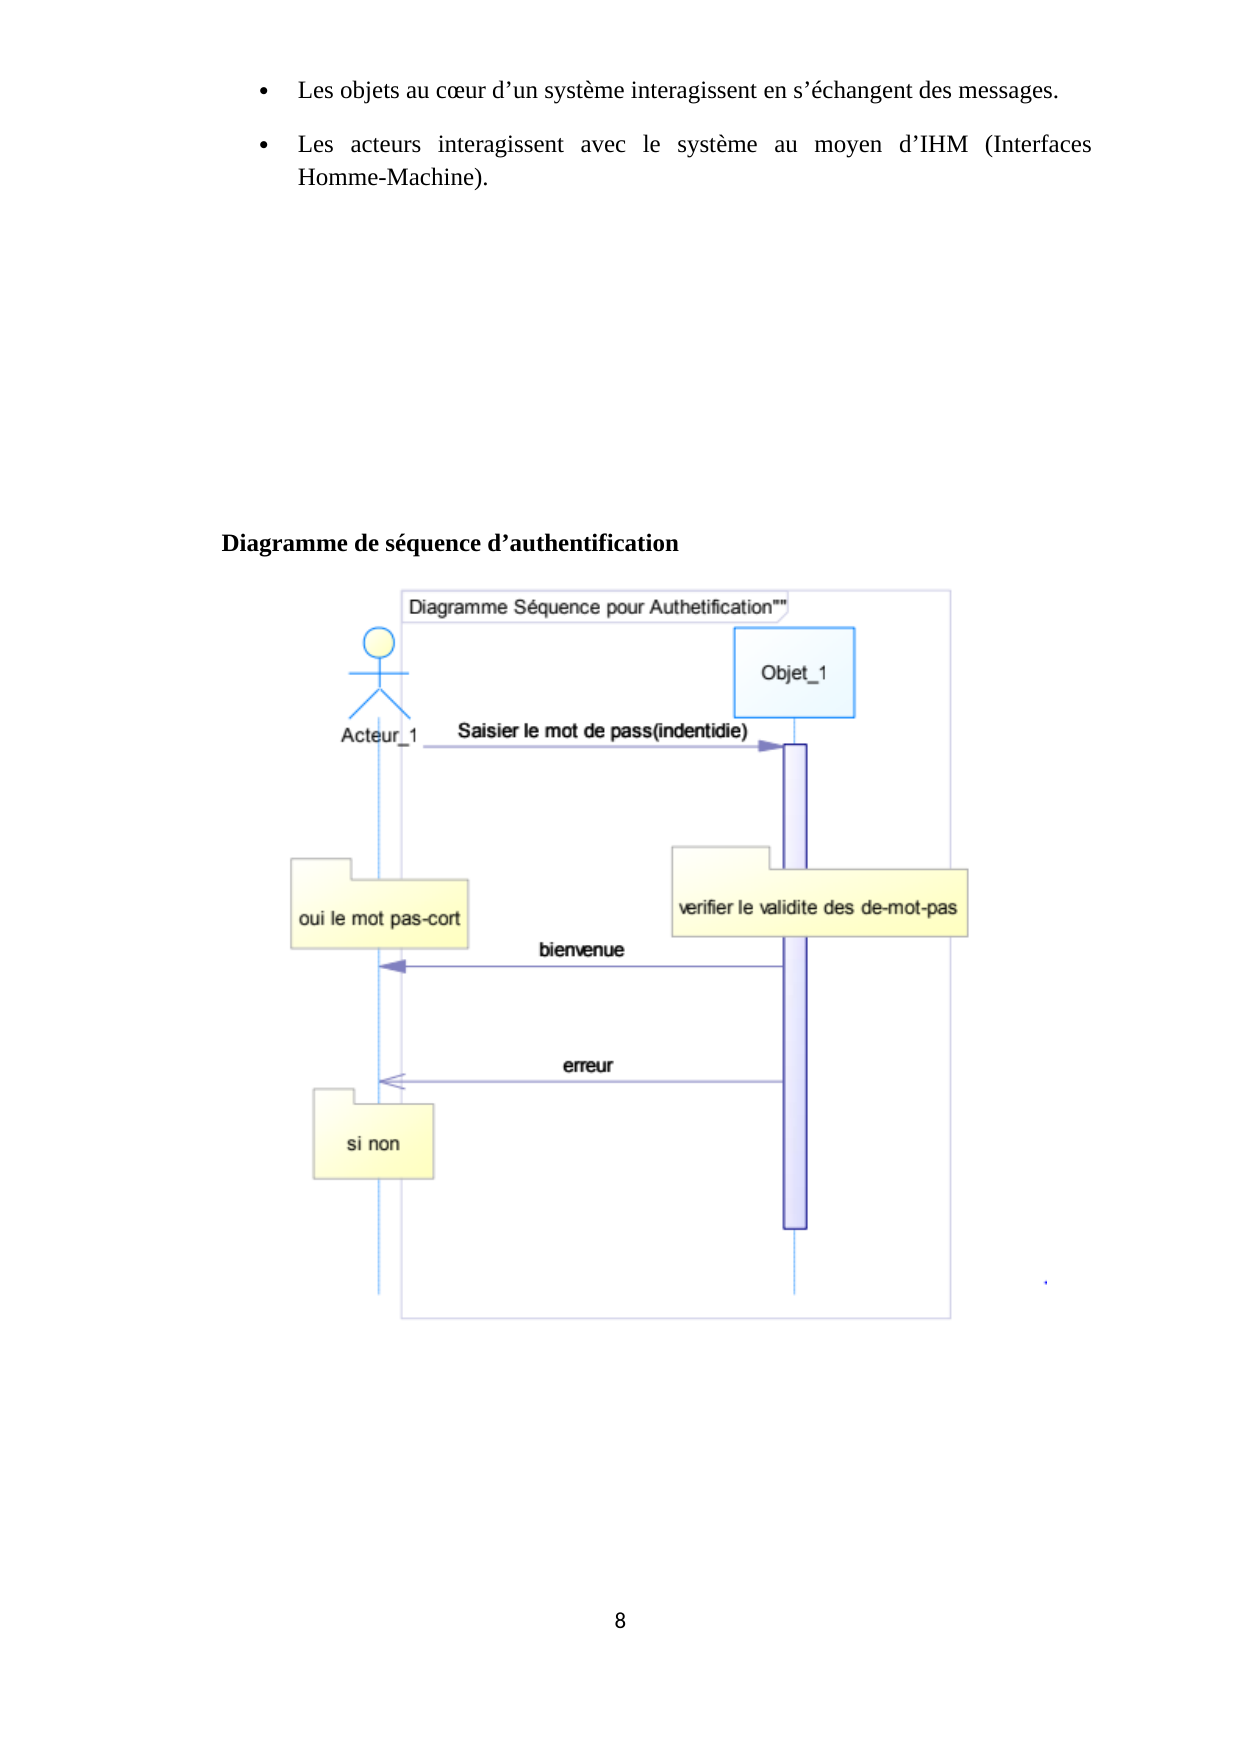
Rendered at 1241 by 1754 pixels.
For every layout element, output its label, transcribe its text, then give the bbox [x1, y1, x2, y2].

text Diagramme de séquence d’authentification [148, 528, 1093, 557]
list Les acteurs interagissent avec le système au moyen d’IHM (Interfaces Homme-Machine). [260, 129, 1093, 191]
list Les objets au cœur d’un système interagissent en s’échangent des messages. [260, 75, 1093, 104]
